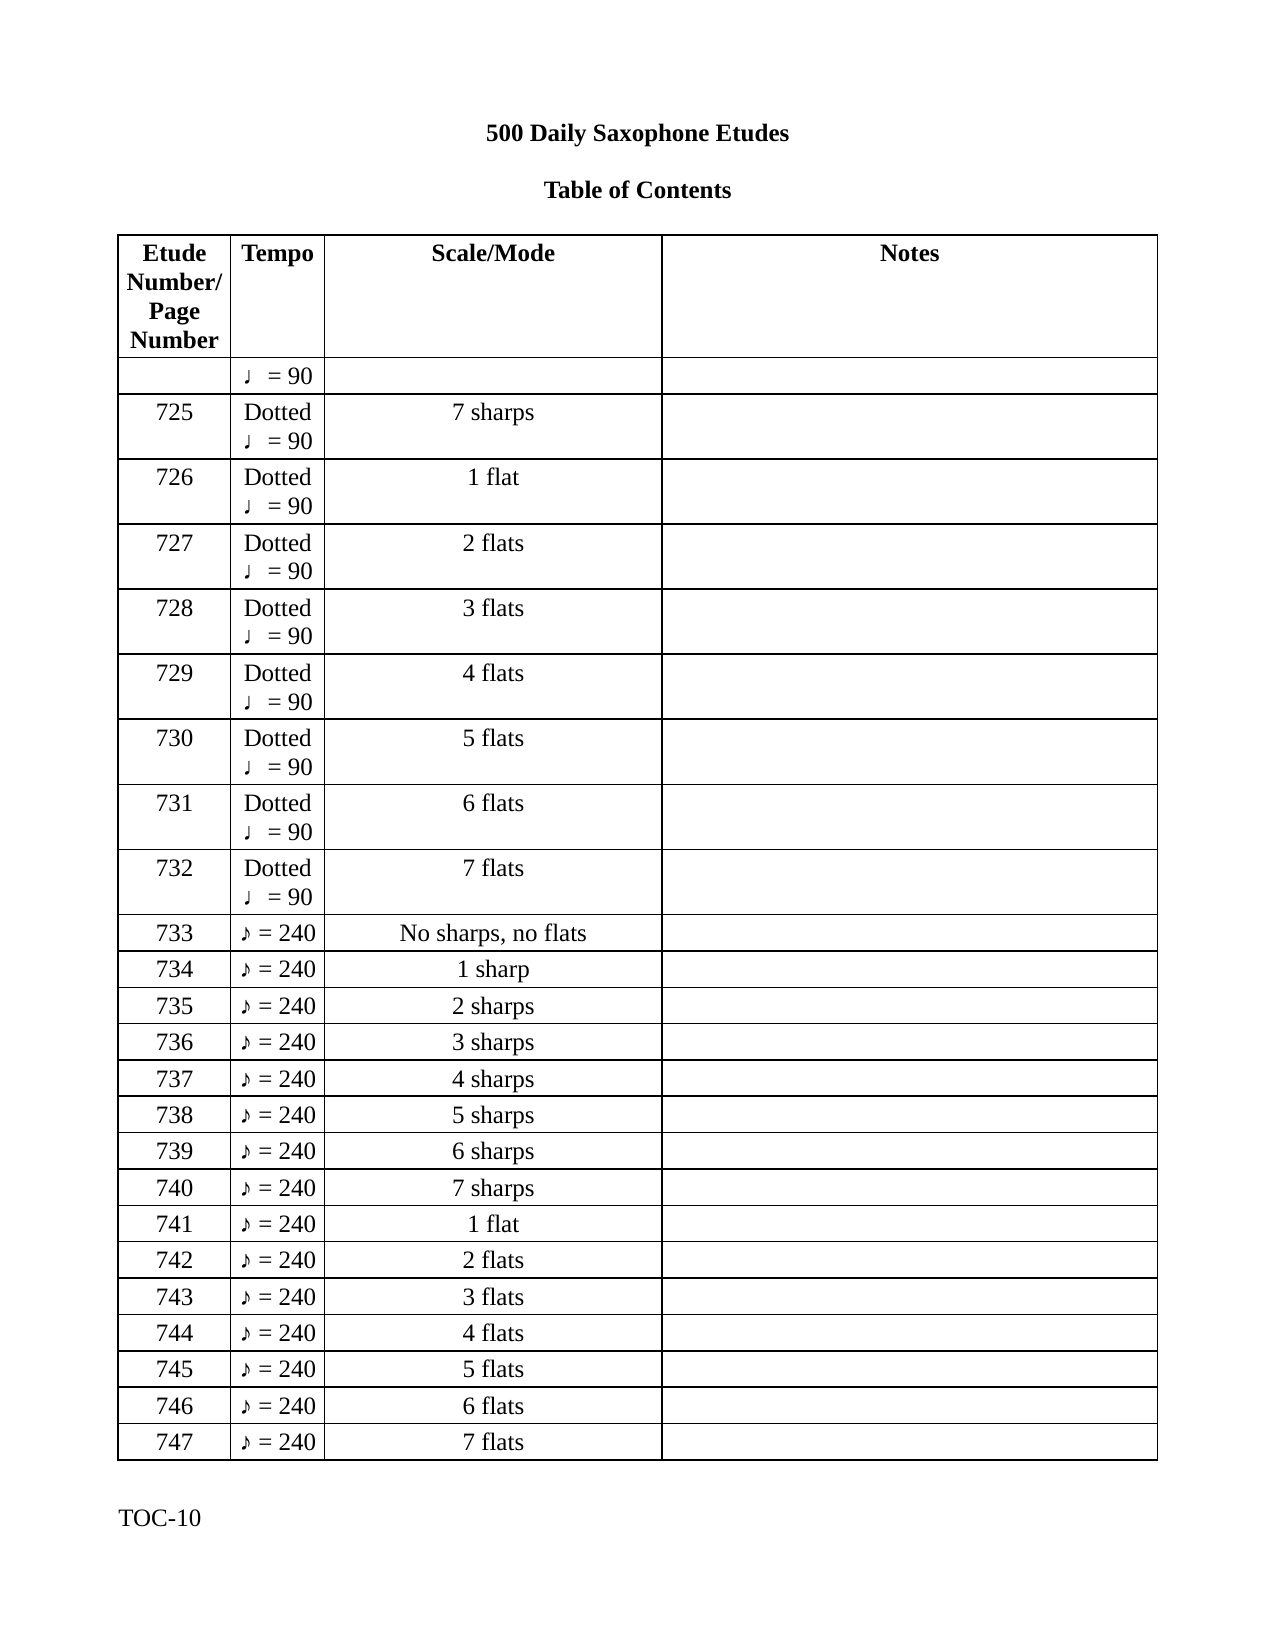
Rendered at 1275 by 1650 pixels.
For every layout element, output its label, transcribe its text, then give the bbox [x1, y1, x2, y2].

table_cell 746 [119, 1388, 230, 1423]
table_cell [663, 1170, 1157, 1204]
table_cell [663, 1133, 1157, 1168]
table_cell 736 [119, 1024, 230, 1059]
table_cell Dotted ♩= 90 [231, 395, 324, 458]
table_cell ♪ = 240 [231, 952, 324, 986]
table_cell 745 [119, 1352, 230, 1386]
table_header Tempo [231, 236, 324, 356]
table_cell 737 [119, 1061, 230, 1095]
table_cell [663, 460, 1157, 523]
table_cell 725 [119, 395, 230, 458]
table_cell ♪ = 240 [231, 1061, 324, 1095]
table_cell [663, 915, 1157, 950]
table_cell ♪ = 240 [231, 1170, 324, 1204]
table_cell ♩= 90 [231, 358, 324, 393]
table_cell [663, 358, 1157, 393]
table_cell [663, 1097, 1157, 1132]
table_cell 5 flats [325, 1352, 661, 1386]
table_cell [663, 1315, 1157, 1350]
table_cell [325, 358, 661, 393]
table_cell [119, 358, 230, 393]
table_cell 6 sharps [325, 1133, 661, 1168]
table_cell 730 [119, 720, 230, 783]
table_cell 5 flats [325, 720, 661, 783]
table_cell 6 flats [325, 1388, 661, 1423]
table_cell [663, 720, 1157, 783]
table_cell [663, 1424, 1157, 1459]
table_cell 7 sharps [325, 395, 661, 458]
table_cell ♪ = 240 [231, 1206, 324, 1241]
table_cell [663, 1242, 1157, 1277]
table_cell Dotted ♩= 90 [231, 525, 324, 588]
table_cell ♪ = 240 [231, 988, 324, 1023]
table_cell [663, 525, 1157, 588]
table_cell [663, 1352, 1157, 1386]
table_cell ♪ = 240 [231, 1242, 324, 1277]
table_cell 738 [119, 1097, 230, 1132]
table_cell [663, 785, 1157, 848]
table_cell [663, 395, 1157, 458]
table_cell 741 [119, 1206, 230, 1241]
table_cell 7 flats [325, 1424, 661, 1459]
table_cell 732 [119, 850, 230, 914]
table_cell ♪ = 240 [231, 1352, 324, 1386]
table_header Scale/Mode [325, 236, 661, 356]
table_cell 1 flat [325, 460, 661, 523]
table_cell [663, 655, 1157, 718]
table_cell Dotted ♩= 90 [231, 720, 324, 783]
table_cell 733 [119, 915, 230, 950]
table_cell 740 [119, 1170, 230, 1204]
table_cell 7 sharps [325, 1170, 661, 1204]
table_cell 2 flats [325, 525, 661, 588]
table_cell ♪ = 240 [231, 1279, 324, 1313]
table_cell 742 [119, 1242, 230, 1277]
table_cell ♪ = 240 [231, 1133, 324, 1168]
table_cell 729 [119, 655, 230, 718]
table_cell No sharps, no flats [325, 915, 661, 950]
table_cell 747 [119, 1424, 230, 1459]
table_cell Dotted ♩= 90 [231, 850, 324, 914]
table_cell ♪ = 240 [231, 1024, 324, 1059]
table_cell 735 [119, 988, 230, 1023]
table_cell 726 [119, 460, 230, 523]
table_cell [663, 988, 1157, 1023]
table_cell 734 [119, 952, 230, 986]
table_cell 744 [119, 1315, 230, 1350]
table_cell [663, 952, 1157, 986]
table_cell 727 [119, 525, 230, 588]
table_header Etude Number/ Page Number [119, 236, 230, 356]
table_cell 743 [119, 1279, 230, 1313]
table_cell [663, 850, 1157, 914]
table_cell [663, 1061, 1157, 1095]
table_cell 5 sharps [325, 1097, 661, 1132]
table_cell 4 sharps [325, 1061, 661, 1095]
table_cell ♪ = 240 [231, 1097, 324, 1132]
table_cell 2 sharps [325, 988, 661, 1023]
table_cell 1 flat [325, 1206, 661, 1241]
table_cell Dotted ♩= 90 [231, 590, 324, 653]
table_header Notes [663, 236, 1157, 356]
table_cell ♪ = 240 [231, 915, 324, 950]
table_cell Dotted ♩= 90 [231, 460, 324, 523]
table_cell 728 [119, 590, 230, 653]
table_cell 739 [119, 1133, 230, 1168]
table_cell 3 flats [325, 590, 661, 653]
table_cell [663, 1388, 1157, 1423]
table_cell ♪ = 240 [231, 1388, 324, 1423]
table_cell [663, 1206, 1157, 1241]
table_cell 1 sharp [325, 952, 661, 986]
table_cell 3 flats [325, 1279, 661, 1313]
table_cell [663, 590, 1157, 653]
table_cell [663, 1024, 1157, 1059]
table_cell 3 sharps [325, 1024, 661, 1059]
table_cell ♪ = 240 [231, 1315, 324, 1350]
table_cell Dotted ♩= 90 [231, 655, 324, 718]
table_cell 4 flats [325, 655, 661, 718]
table_cell 6 flats [325, 785, 661, 848]
table_cell [663, 1279, 1157, 1313]
table_cell 7 flats [325, 850, 661, 914]
table_cell 2 flats [325, 1242, 661, 1277]
table_cell 731 [119, 785, 230, 848]
table_cell ♪ = 240 [231, 1424, 324, 1459]
table_cell 4 flats [325, 1315, 661, 1350]
table_cell Dotted ♩= 90 [231, 785, 324, 848]
